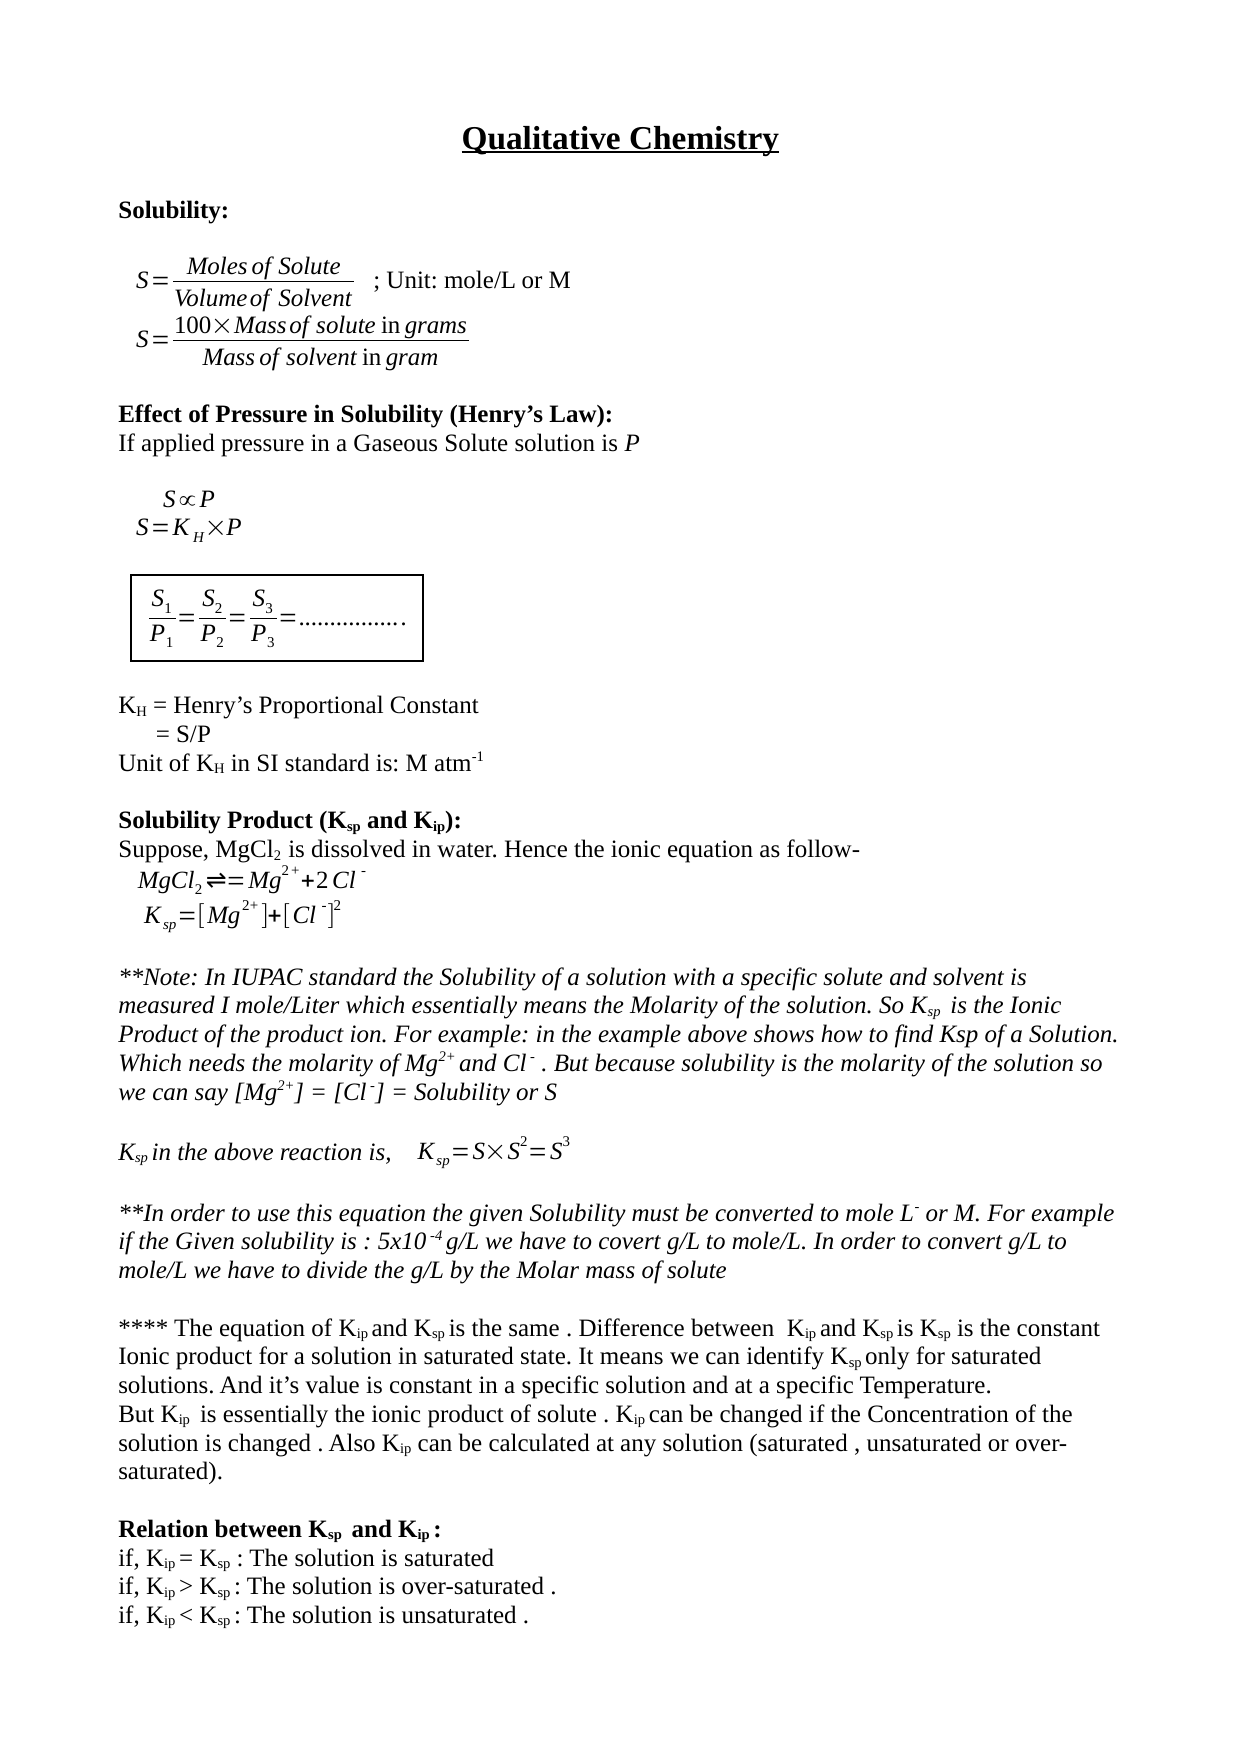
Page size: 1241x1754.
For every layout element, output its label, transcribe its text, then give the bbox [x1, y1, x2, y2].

text **** The equation of Kip and Ksp is the same . Difference between Kip and Ksp is Ksp is the constant Ionic product for a solution in saturated state. It means we can identify Ksp only for saturated solutions. And it’s value is constant in a specific solution and at a specific Temperature. [118, 1313, 1122, 1399]
text Unit of KH in SI standard is: M atm-1 [118, 748, 1122, 777]
text **Note: In IUPAC standard the Solubility of a solution with a specific solute and solvent is measured I mole/Liter which essentially means the Molarity of the solution. So Ksp is the Ionic Product of the product ion. For example: in the example above shows how to find Ksp of a Solution. Which needs the molarity of Mg2+ and Cl - . But because solubility is the molarity of the solution so we can say [Mg2+] = [Cl -] = Solubility or S [118, 962, 1122, 1105]
text Qualitative Chemistry [118, 118, 1122, 156]
text if, Kip = Ksp : The solution is saturated [118, 1543, 1122, 1571]
text **In order to use this equation the given Solubility must be converted to mole L- or M. For example if the Given solubility is : 5x10 -4 g/L we have to covert g/L to mole/L. In order to convert g/L to mole/L we have to divide the g/L by the Molar mass of solute [118, 1198, 1122, 1284]
text Solubility: [118, 195, 1122, 223]
text Solubility Product (Ksp and Kip): [118, 806, 1122, 834]
text Suppose, MgCl2 is dissolved in water. Hence the ionic equation as follow- [118, 834, 1122, 863]
text if, Kip < Ksp : The solution is unsaturated . [118, 1600, 1122, 1629]
text Relation between Ksp and Kip : [118, 1514, 1122, 1543]
text KH = Henry’s Proportional Constant [118, 691, 1122, 719]
text Effect of Pressure in Solubility (Henry’s Law): [118, 399, 1122, 428]
text Ksp in the above reaction is, [118, 1134, 1122, 1169]
text = S/P [118, 719, 1122, 748]
text If applied pressure in a Gaseous Solute solution is P [118, 428, 1122, 456]
text ; Unit: mole/L or M [118, 252, 1122, 311]
text if, Kip > Ksp : The solution is over-saturated . [118, 1571, 1122, 1600]
text But Kip is essentially the ionic product of solute . Kip can be changed if the Concentration of the solution is changed . Also Kip can be calculated at any solution (saturated , unsaturated or over-saturated). [118, 1399, 1122, 1485]
